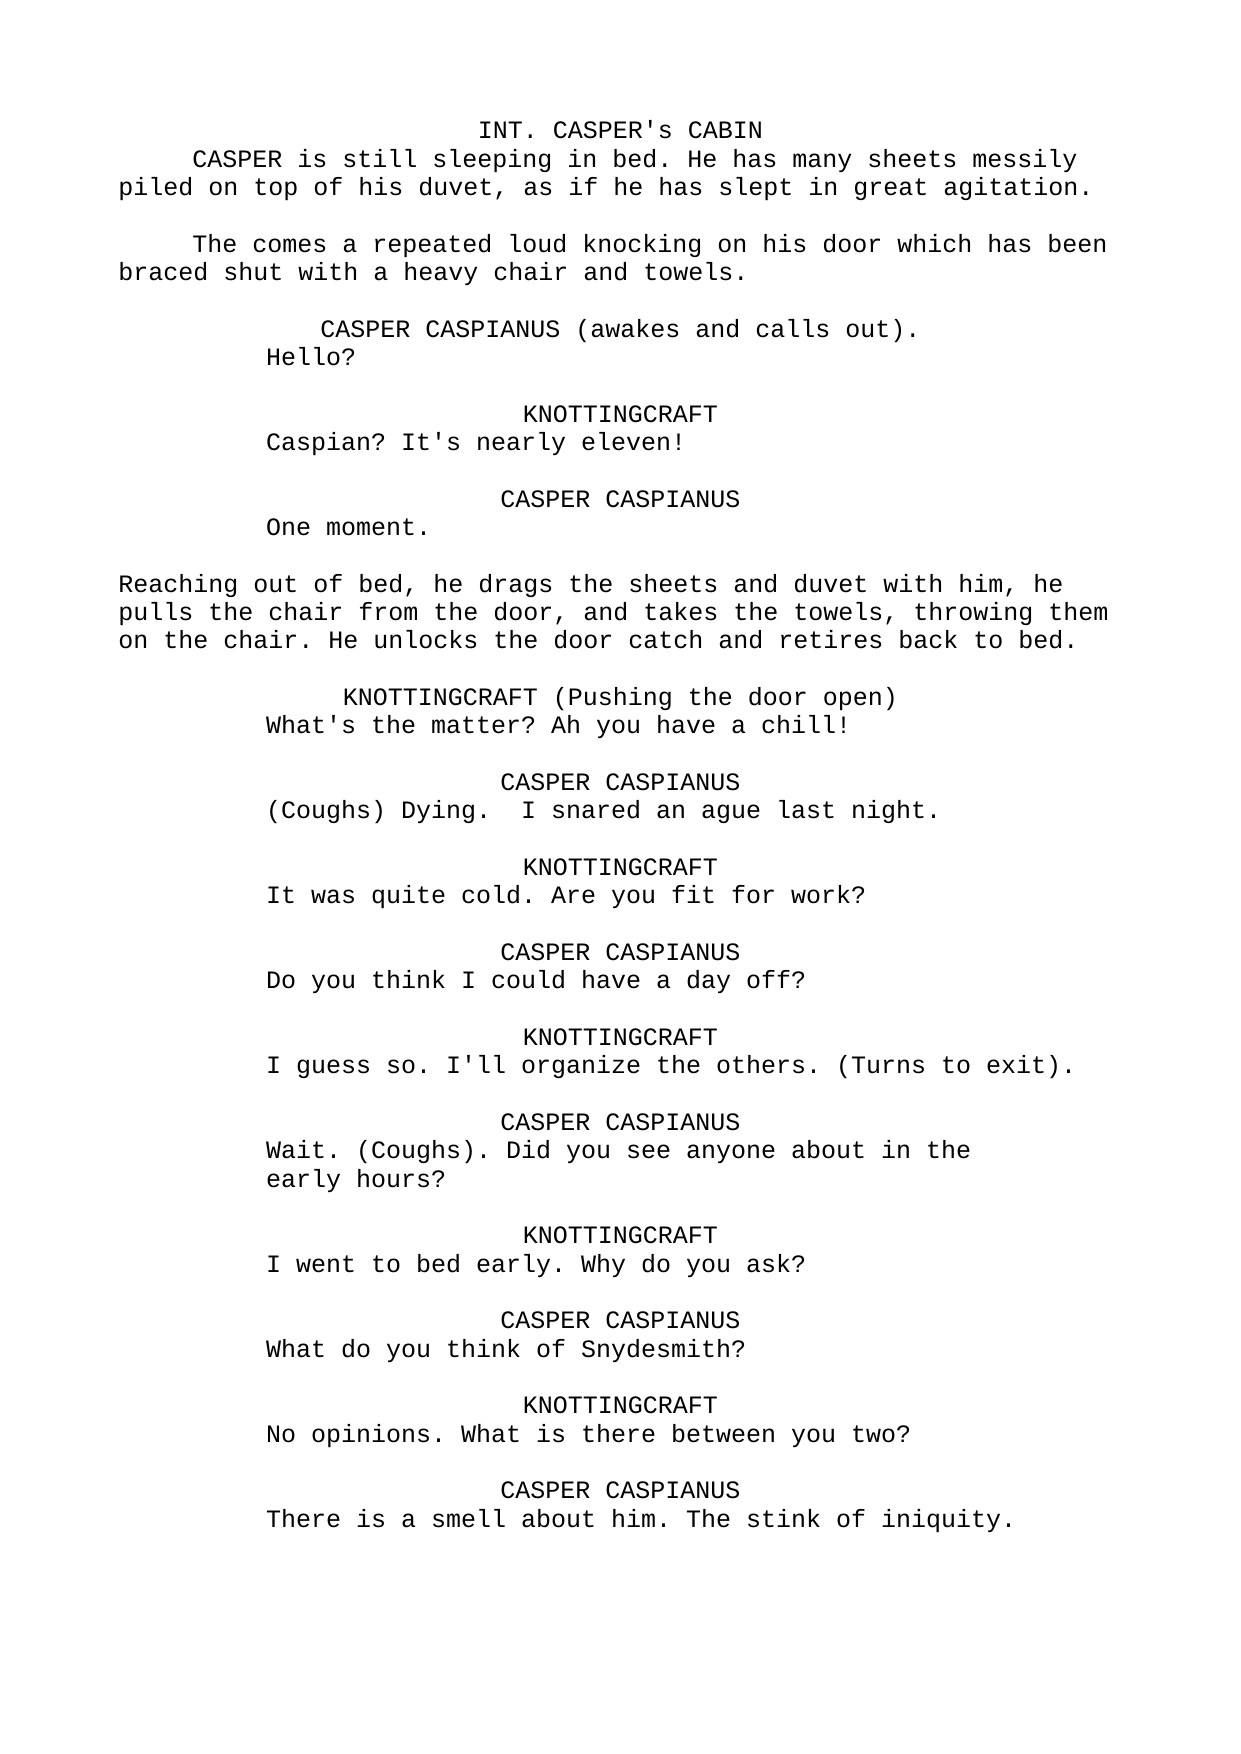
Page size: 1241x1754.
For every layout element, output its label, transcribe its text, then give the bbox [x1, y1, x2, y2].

text (Coughs) Dying. I snared an ague last night. [118, 798, 1122, 826]
text INT. CASPER's CABIN [118, 118, 1122, 146]
text Caspian? It's nearly eleven! [118, 430, 1122, 458]
text Do you think I could have a day off? [118, 968, 1122, 996]
text The comes a repeated loud knocking on his door which has been braced shut with a heavy chair and towels. [118, 231, 1122, 288]
text What do you think of Snydesmith? [118, 1336, 1122, 1365]
text CASPER CASPIANUS [118, 1110, 1122, 1138]
text KNOTTINGCRAFT [118, 855, 1122, 883]
text What's the matter? Ah you have a chill! [118, 713, 1122, 741]
text One moment. [118, 515, 1122, 543]
text KNOTTINGCRAFT [118, 401, 1122, 430]
text CASPER is still sleeping in bed. He has many sheets messily piled on top of his duvet, as if he has slept in great agitation. [118, 146, 1122, 203]
text KNOTTINGCRAFT [118, 1393, 1122, 1421]
text It was quite cold. Are you fit for work? [118, 883, 1122, 911]
text Wait. (Coughs). Did you see anyone about in the [118, 1138, 1122, 1166]
text CASPER CASPIANUS [118, 1308, 1122, 1336]
text I guess so. I'll organize the others. (Turns to exit). [118, 1053, 1122, 1081]
text I went to bed early. Why do you ask? [118, 1251, 1122, 1280]
text KNOTTINGCRAFT [118, 1223, 1122, 1251]
text KNOTTINGCRAFT (Pushing the door open) [118, 685, 1122, 713]
text CASPER CASPIANUS [118, 486, 1122, 515]
text KNOTTINGCRAFT [118, 1025, 1122, 1053]
text No opinions. What is there between you two? [118, 1421, 1122, 1450]
text CASPER CASPIANUS [118, 1478, 1122, 1506]
text CASPER CASPIANUS [118, 940, 1122, 968]
text Hello? [118, 345, 1122, 373]
text There is a smell about him. The stink of iniquity. [118, 1506, 1122, 1535]
text CASPER CASPIANUS [118, 770, 1122, 798]
text Reaching out of bed, he drags the sheets and duvet with him, he pulls the chair from the door, and takes the towels, throwing them on the chair. He unlocks the door catch and retires back to bed. [118, 571, 1122, 656]
text CASPER CASPIANUS (awakes and calls out). [118, 316, 1122, 345]
text early hours? [118, 1166, 1122, 1195]
